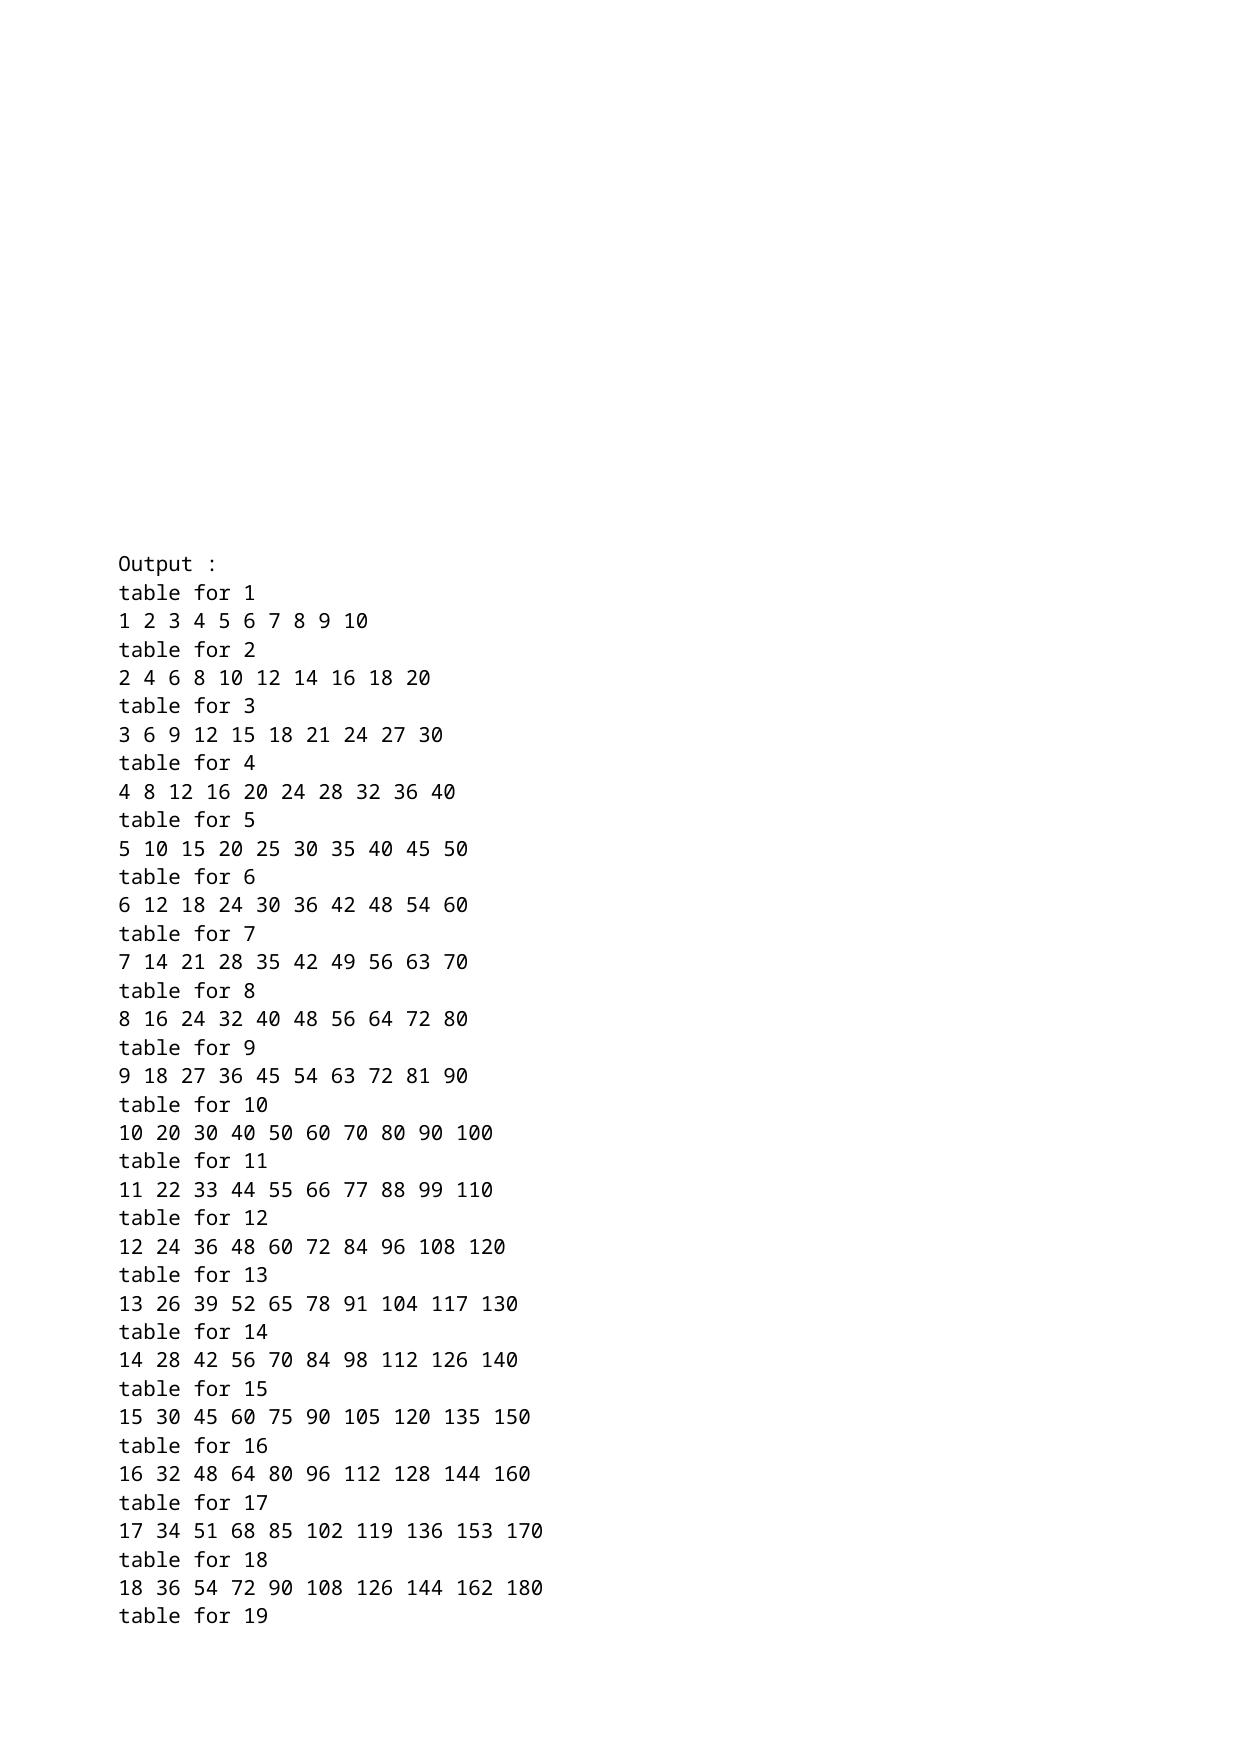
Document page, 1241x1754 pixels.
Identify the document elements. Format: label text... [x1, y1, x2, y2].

text 8 16 24 32 40 48 56 64 72 80 [118, 1004, 1122, 1033]
text 12 24 36 48 60 72 84 96 108 120 [118, 1232, 1122, 1260]
text 15 30 45 60 75 90 105 120 135 150 [118, 1402, 1122, 1431]
text table for 8 [118, 976, 1122, 1004]
text 17 34 51 68 85 102 119 136 153 170 [118, 1516, 1122, 1545]
text 1 2 3 4 5 6 7 8 9 10 [118, 606, 1122, 635]
text table for 13 [118, 1260, 1122, 1289]
text table for 10 [118, 1090, 1122, 1118]
text 10 20 30 40 50 60 70 80 90 100 [118, 1118, 1122, 1147]
text 16 32 48 64 80 96 112 128 144 160 [118, 1459, 1122, 1488]
text 6 12 18 24 30 36 42 48 54 60 [118, 891, 1122, 919]
text 13 26 39 52 65 78 91 104 117 130 [118, 1289, 1122, 1317]
text 2 4 6 8 10 12 14 16 18 20 [118, 663, 1122, 692]
text 18 36 54 72 90 108 126 144 162 180 [118, 1573, 1122, 1602]
text 14 28 42 56 70 84 98 112 126 140 [118, 1346, 1122, 1374]
text table for 6 [118, 862, 1122, 891]
text table for 19 [118, 1602, 1122, 1630]
text table for 18 [118, 1545, 1122, 1573]
text Output : [118, 549, 1122, 578]
text table for 5 [118, 805, 1122, 834]
text 11 22 33 44 55 66 77 88 99 110 [118, 1175, 1122, 1203]
text 3 6 9 12 15 18 21 24 27 30 [118, 720, 1122, 748]
text 4 8 12 16 20 24 28 32 36 40 [118, 777, 1122, 805]
text table for 4 [118, 748, 1122, 777]
text table for 9 [118, 1033, 1122, 1061]
text table for 1 [118, 578, 1122, 606]
text table for 11 [118, 1147, 1122, 1175]
text table for 15 [118, 1374, 1122, 1402]
text table for 12 [118, 1203, 1122, 1232]
text table for 3 [118, 692, 1122, 720]
text 9 18 27 36 45 54 63 72 81 90 [118, 1061, 1122, 1090]
text table for 17 [118, 1488, 1122, 1516]
text table for 7 [118, 919, 1122, 947]
text table for 14 [118, 1317, 1122, 1346]
text 7 14 21 28 35 42 49 56 63 70 [118, 947, 1122, 976]
text table for 2 [118, 635, 1122, 663]
text table for 16 [118, 1431, 1122, 1459]
text 5 10 15 20 25 30 35 40 45 50 [118, 834, 1122, 862]
